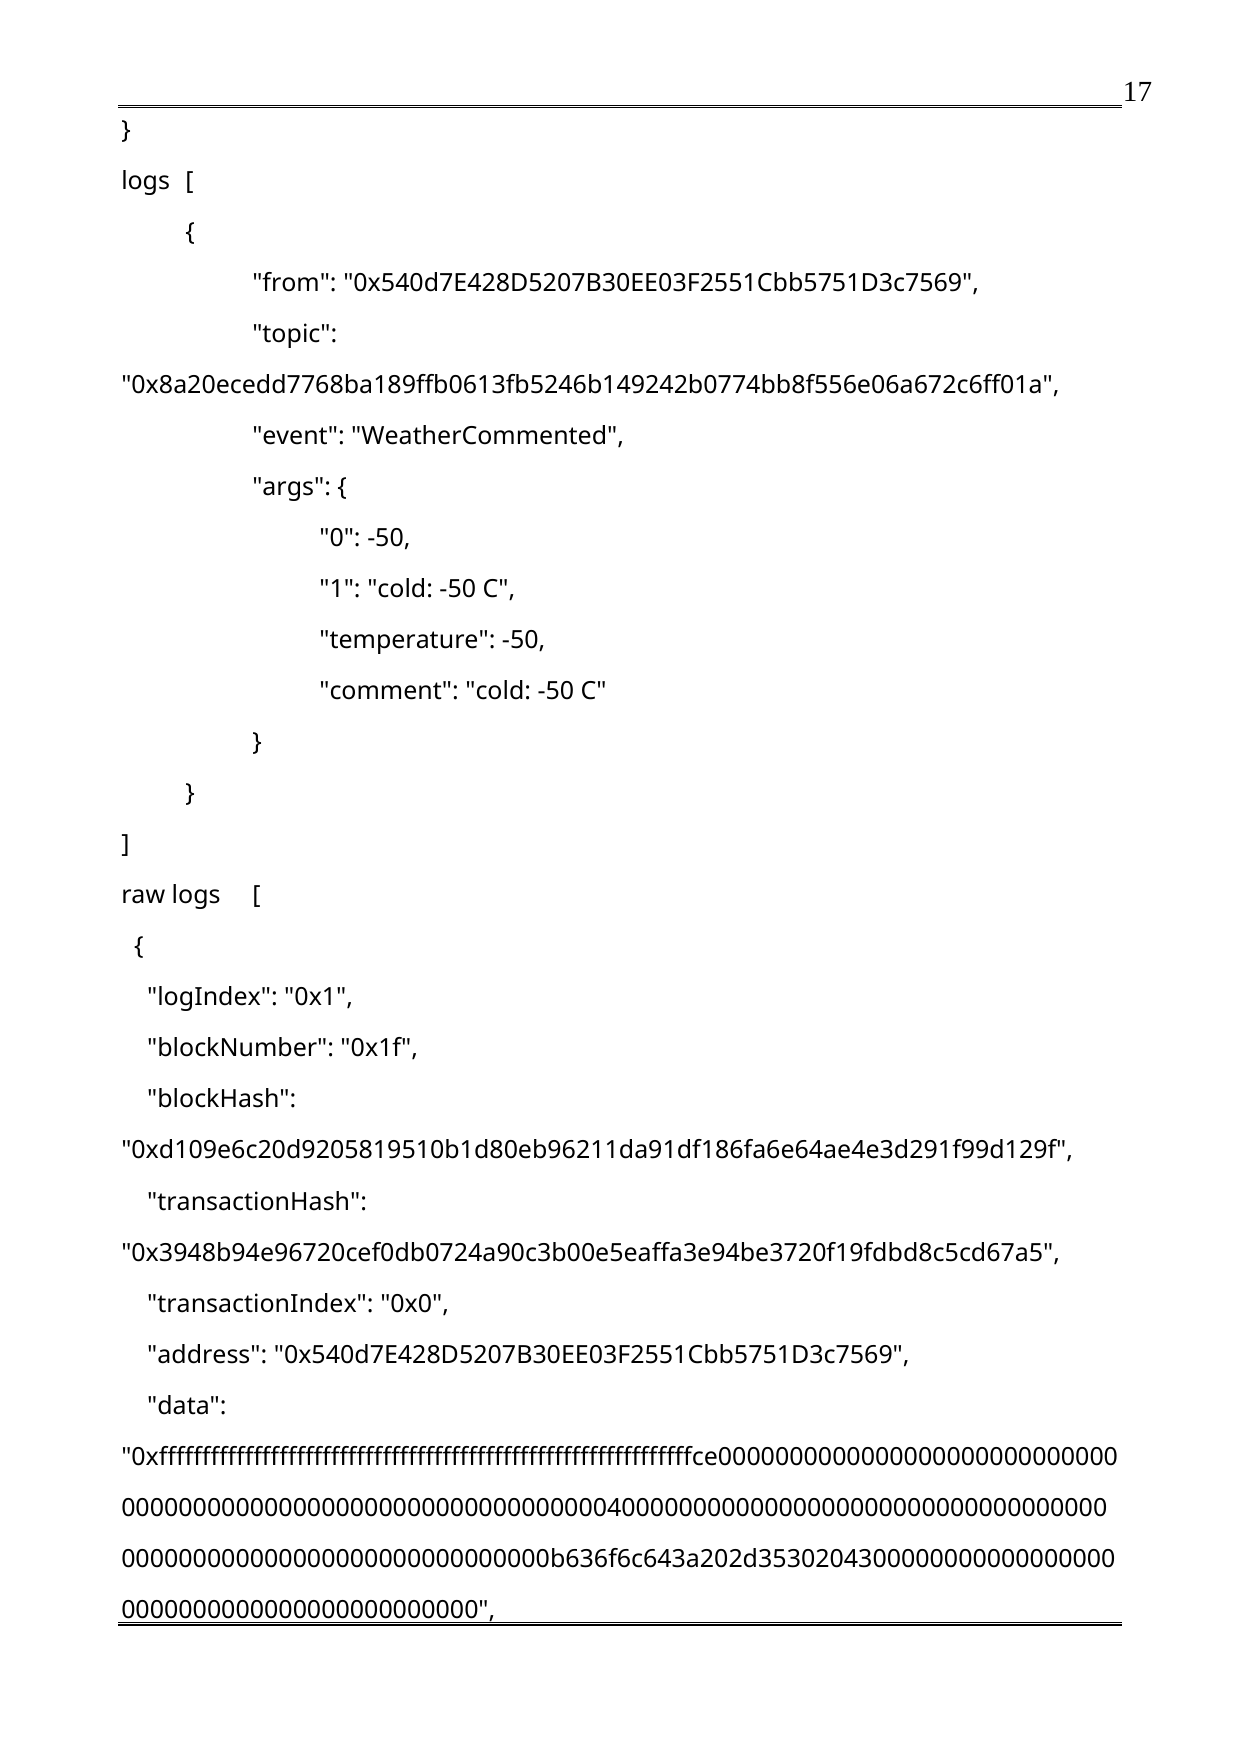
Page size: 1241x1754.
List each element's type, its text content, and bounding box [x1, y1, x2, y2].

text { [118, 922, 1122, 962]
text { [118, 207, 1122, 247]
text "temperature": -50, [118, 616, 1122, 656]
text } [118, 108, 1122, 145]
text raw logs [ [118, 871, 1122, 911]
text logs [ [118, 156, 1122, 196]
text } [118, 769, 1122, 809]
text "from": "0x540d7E428D5207B30EE03F2551Cbb5751D3c7569", [118, 258, 1122, 298]
text "1": "cold: -50 C", [118, 564, 1122, 605]
text "topic": "0x8a20ecedd7768ba189ffb0613fb5246b149242b0774bb8f556e06a672c6ff01a", [118, 309, 1122, 401]
text "event": "WeatherCommented", [118, 411, 1122, 452]
text "address": "0x540d7E428D5207B30EE03F2551Cbb5751D3c7569", [118, 1330, 1122, 1370]
text "comment": "cold: -50 C" [118, 667, 1122, 707]
text "transactionHash": "0x3948b94e96720cef0db0724a90c3b00e5eaffa3e94be3720f19fdbd8c5cd67a5", [118, 1177, 1122, 1268]
text } [118, 718, 1122, 758]
text "blockNumber": "0x1f", [118, 1024, 1122, 1064]
text "0": -50, [118, 513, 1122, 554]
text "transactionIndex": "0x0", [118, 1279, 1122, 1319]
text "args": { [118, 462, 1122, 503]
text "logIndex": "0x1", [118, 973, 1122, 1013]
text "blockHash": "0xd109e6c20d9205819510b1d80eb96211da91df186fa6e64ae4e3d291f99d129f", [118, 1075, 1122, 1166]
text "data": "0xffffffffffffffffffffffffffffffffffffffffffffffffffffffffffffffce0000000000000000000000000000000000000000000000000000000000000040000000000000000000000000000000000000000000000000000000000000000b636f6c643a202d35302043000000000000000000000000000000000000000000", [118, 1381, 1122, 1622]
text ] [118, 820, 1122, 860]
